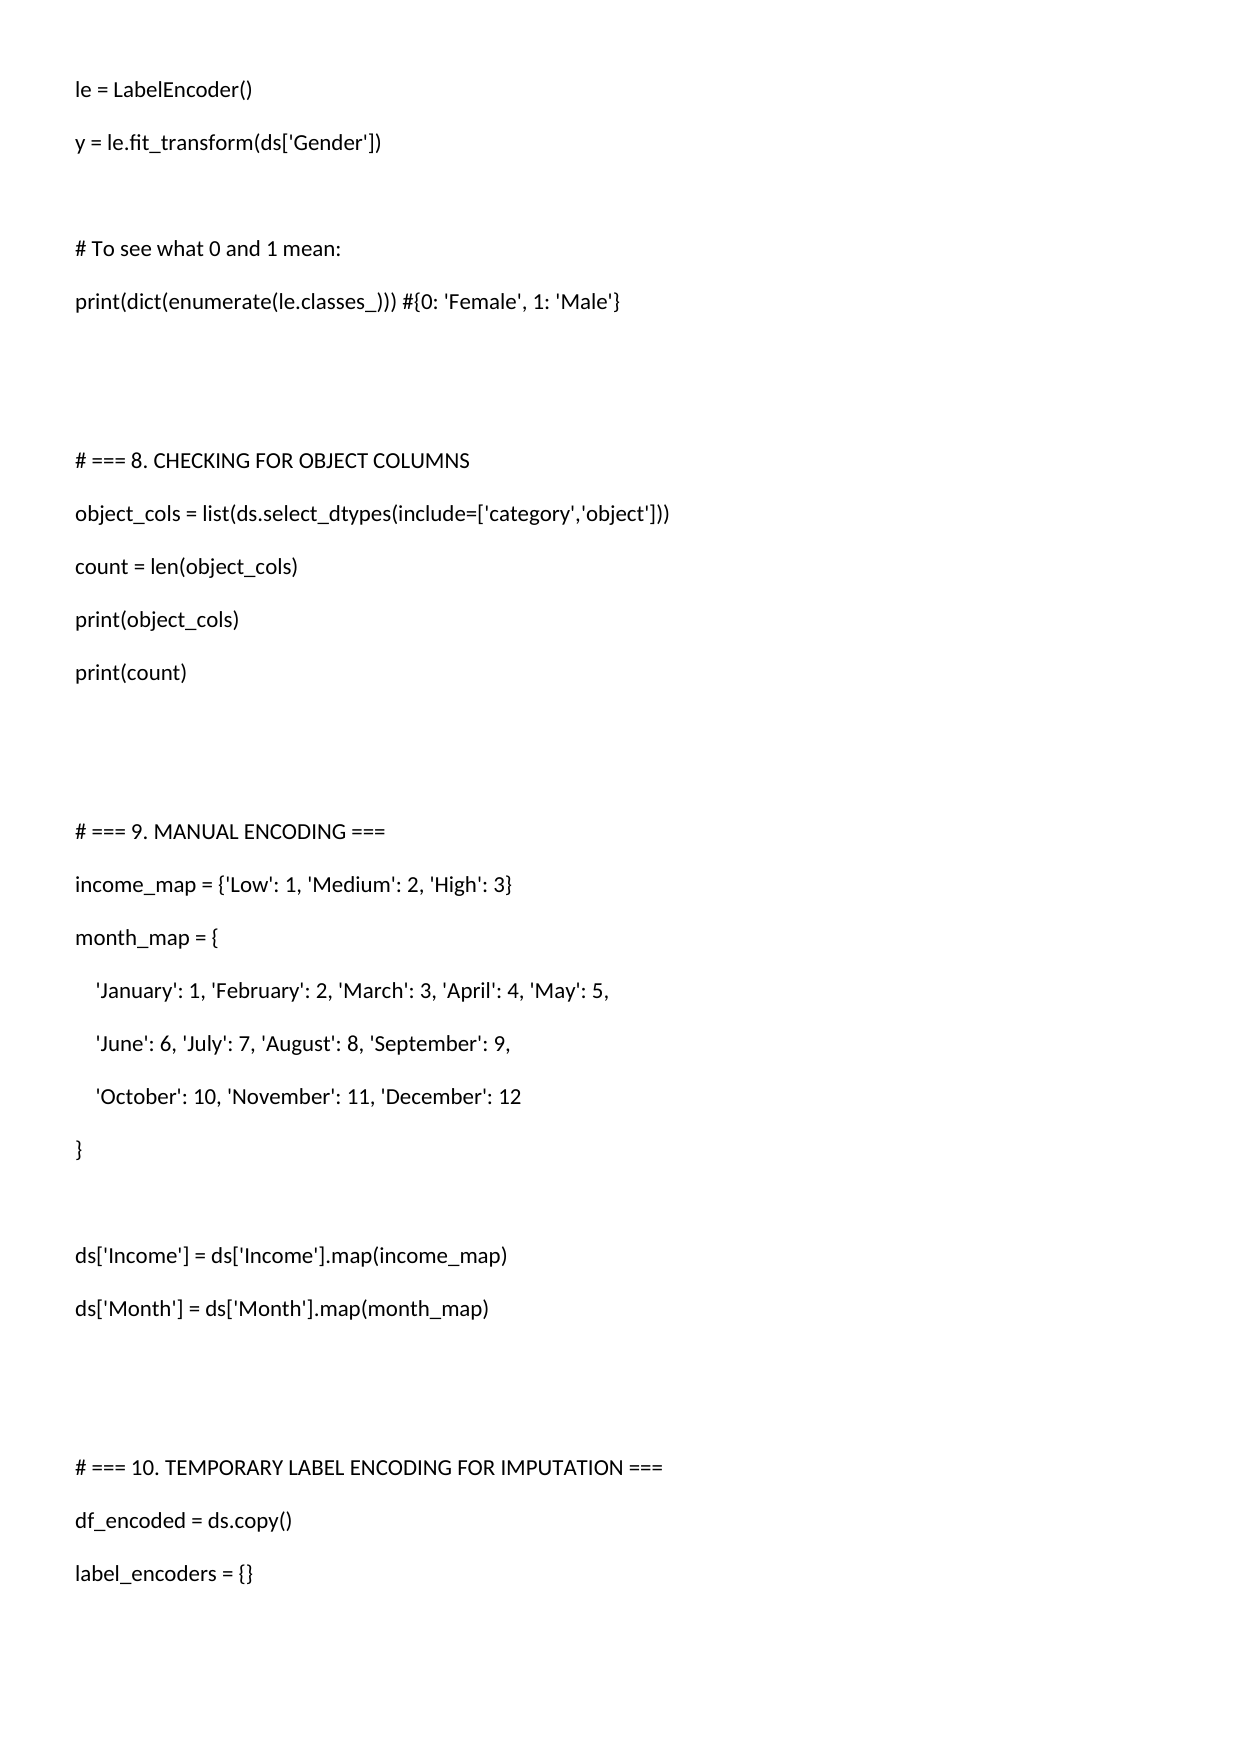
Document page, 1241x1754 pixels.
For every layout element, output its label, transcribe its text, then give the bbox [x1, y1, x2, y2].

text month_map = { [75, 923, 1165, 951]
text # To see what 0 and 1 mean: [75, 234, 1165, 262]
text label_encoders = {} [75, 1559, 1165, 1588]
text income_map = {'Low': 1, 'Medium': 2, 'High': 3} [75, 870, 1165, 898]
text 'January': 1, 'February': 2, 'March': 3, 'April': 4, 'May': 5, [75, 976, 1165, 1004]
text ds['Income'] = ds['Income'].map(income_map) [75, 1241, 1165, 1269]
text # === 10. TEMPORARY LABEL ENCODING FOR IMPUTATION === [75, 1453, 1165, 1482]
text count = len(object_cols) [75, 552, 1165, 580]
text df_encoded = ds.copy() [75, 1507, 1165, 1534]
text print(count) [75, 658, 1165, 686]
text y = le.fit_transform(ds['Gender']) [75, 128, 1165, 156]
text ds['Month'] = ds['Month'].map(month_map) [75, 1294, 1165, 1322]
text 'October': 10, 'November': 11, 'December': 12 [75, 1082, 1165, 1110]
text # === 8. CHECKING FOR OBJECT COLUMNS [75, 446, 1165, 474]
text object_cols = list(ds.select_dtypes(include=['category','object'])) [75, 499, 1165, 527]
text le = LabelEncoder() [75, 75, 1165, 103]
text print(dict(enumerate(le.classes_))) #{0: 'Female', 1: 'Male'} [75, 287, 1165, 315]
text } [75, 1135, 1165, 1163]
text # === 9. MANUAL ENCODING === [75, 817, 1165, 845]
text 'June': 6, 'July': 7, 'August': 8, 'September': 9, [75, 1029, 1165, 1057]
text print(object_cols) [75, 605, 1165, 633]
